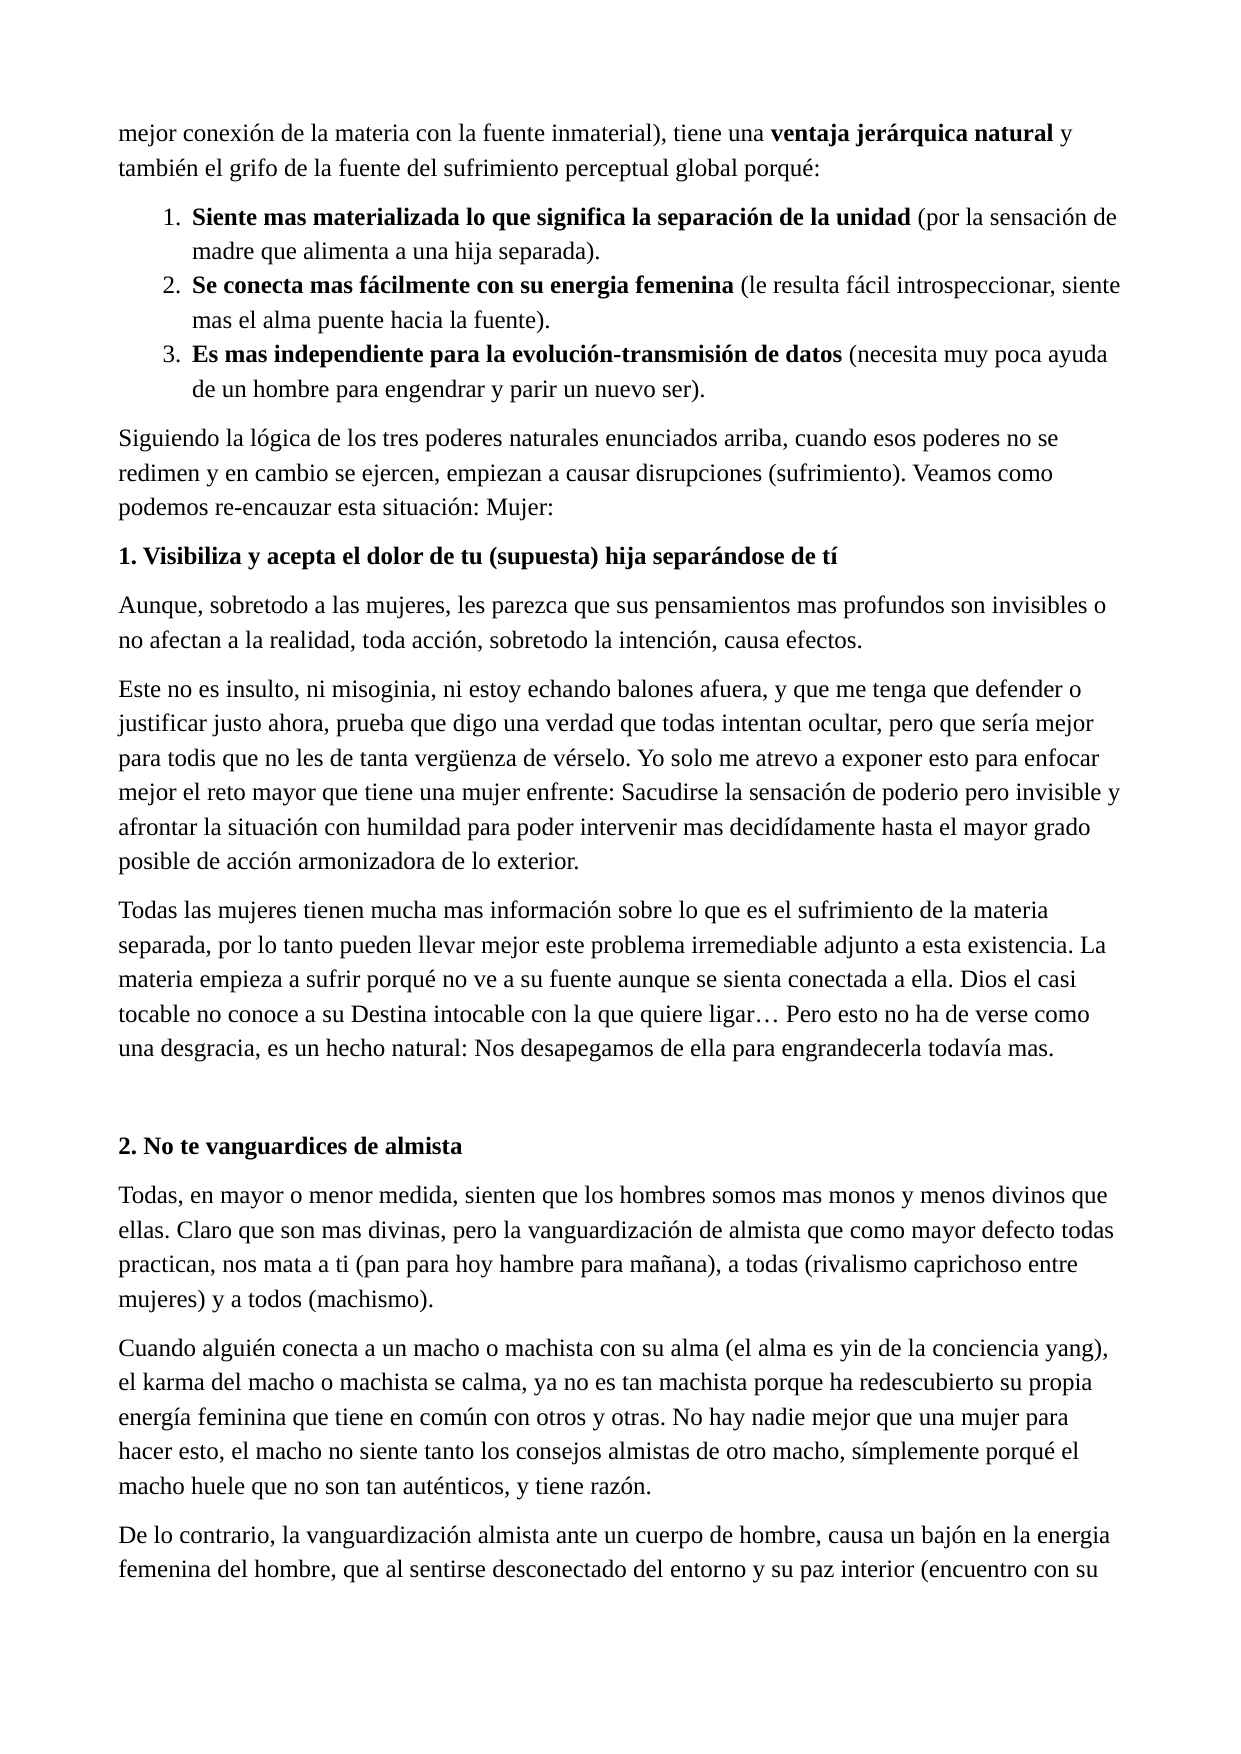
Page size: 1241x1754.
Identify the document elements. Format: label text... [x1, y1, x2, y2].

text Aunque, sobretodo a las mujeres, les parezca que sus pensamientos mas profundos son invisibles o no afectan a la realidad, toda acción, sobretodo la intención, causa efectos. [118, 590, 1122, 653]
text 2. No te vanguardices de almista [118, 1131, 1122, 1160]
text Todas, en mayor o menor medida, sienten que los hombres somos mas monos y menos divinos que ellas. Claro que son mas divinas, pero la vanguardización de almista que como mayor defecto todas practican, nos mata a ti (pan para hoy hambre para mañana), a todas (rivalismo caprichoso entre mujeres) y a todos (machismo). [118, 1180, 1122, 1312]
text 1. Visibiliza y acepta el dolor de tu (supuesta) hija separándose de tí [118, 541, 1122, 570]
list Siente mas materializada lo que significa la separación de la unidad (por la sensación de madre que alimenta a una hija separada). [162, 202, 1122, 265]
text mejor conexión de la materia con la fuente inmaterial), tiene una ventaja jerárquica natural y también el grifo de la fuente del sufrimiento perceptual global porqué: [118, 118, 1122, 181]
text Este no es insulto, ni misoginia, ni estoy echando balones afuera, y que me tenga que defender o justificar justo ahora, prueba que digo una verdad que todas intentan ocultar, pero que sería mejor para todis que no les de tanta vergüenza de vérselo. Yo solo me atrevo a exponer esto para enfocar mejor el reto mayor que tiene una mujer enfrente: Sacudirse la sensación de poderio pero invisible y afrontar la situación con humildad para poder intervenir mas decidídamente hasta el mayor grado posible de acción armonizadora de lo exterior. [118, 674, 1122, 875]
list Es mas independiente para la evolución-transmisión de datos (necesita muy poca ayuda de un hombre para engendrar y parir un nuevo ser). [162, 339, 1122, 403]
text Todas las mujeres tienen mucha mas información sobre lo que es el sufrimiento de la materia separada, por lo tanto pueden llevar mejor este problema irremediable adjunto a esta existencia. La materia empieza a sufrir porqué no ve a su fuente aunque se sienta conectada a ella. Dios el casi tocable no conoce a su Destina intocable con la que quiere ligar… Pero esto no ha de verse como una desgracia, es un hecho natural: Nos desapegamos de ella para engrandecerla todavía mas. [118, 895, 1122, 1062]
text Siguiendo la lógica de los tres poderes naturales enunciados arriba, cuando esos poderes no se redimen y en cambio se ejercen, empiezan a causar disrupciones (sufrimiento). Veamos como podemos re-encauzar esta situación: Mujer: [118, 423, 1122, 521]
text Cuando alguién conecta a un macho o machista con su alma (el alma es yin de la conciencia yang), el karma del macho o machista se calma, ya no es tan machista porque ha redescubierto su propia energía feminina que tiene en común con otros y otras. No hay nadie mejor que una mujer para hacer esto, el macho no siente tanto los consejos almistas de otro macho, símplemente porqué el macho huele que no son tan auténticos, y tiene razón. [118, 1333, 1122, 1499]
text De lo contrario, la vanguardización almista ante un cuerpo de hombre, causa un bajón en la energia femenina del hombre, que al sentirse desconectado del entorno y su paz interior (encuentro con su [118, 1520, 1122, 1583]
list Se conecta mas fácilmente con su energia femenina (le resulta fácil introspeccionar, siente mas el alma puente hacia la fuente). [162, 271, 1122, 334]
